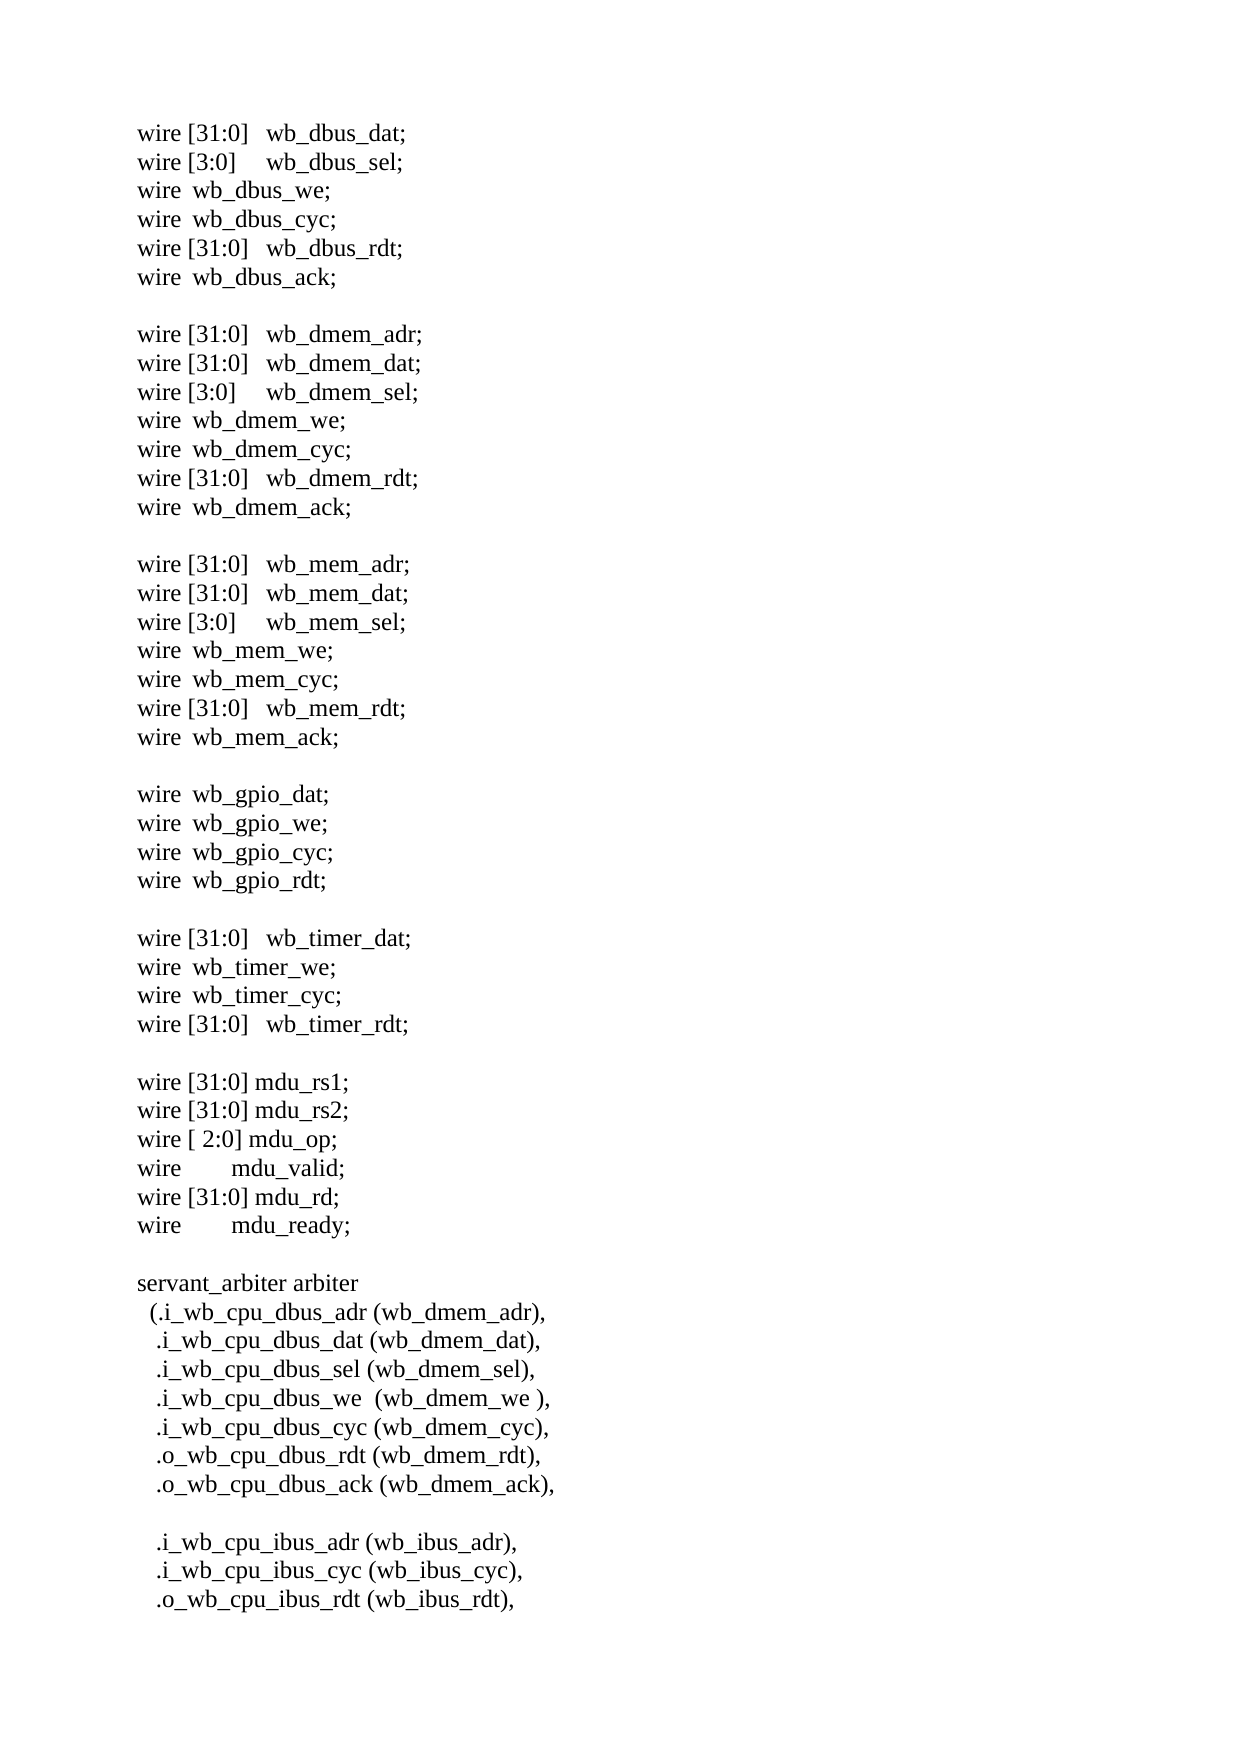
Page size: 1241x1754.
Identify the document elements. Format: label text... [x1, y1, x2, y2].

text .i_wb_cpu_ibus_cyc (wb_ibus_cyc), [118, 1556, 1122, 1584]
text wire wb_timer_cyc; [118, 981, 1122, 1009]
text wire [31:0] wb_dbus_dat; [118, 118, 1122, 147]
text .i_wb_cpu_dbus_cyc (wb_dmem_cyc), [118, 1412, 1122, 1441]
text wire wb_dbus_ack; [118, 262, 1122, 291]
text wire wb_timer_we; [118, 952, 1122, 981]
text wire [31:0] wb_mem_dat; [118, 578, 1122, 607]
text wire mdu_ready; [118, 1211, 1122, 1239]
text wire wb_dmem_cyc; [118, 434, 1122, 463]
text wire [31:0] wb_dmem_adr; [118, 319, 1122, 348]
text wire [ 2:0] mdu_op; [118, 1124, 1122, 1153]
text .i_wb_cpu_dbus_sel (wb_dmem_sel), [118, 1354, 1122, 1383]
text wire [31:0] wb_dmem_rdt; [118, 463, 1122, 492]
text wire wb_dmem_we; [118, 406, 1122, 434]
text wire wb_gpio_cyc; [118, 837, 1122, 866]
text wire mdu_valid; [118, 1153, 1122, 1182]
text .o_wb_cpu_dbus_rdt (wb_dmem_rdt), [118, 1441, 1122, 1469]
text wire wb_gpio_rdt; [118, 866, 1122, 894]
text wire [31:0] wb_mem_rdt; [118, 693, 1122, 722]
text wire [31:0] wb_dmem_dat; [118, 348, 1122, 377]
text wire wb_mem_we; [118, 636, 1122, 664]
text wire [31:0] mdu_rs2; [118, 1096, 1122, 1124]
text wire [31:0] wb_dbus_rdt; [118, 233, 1122, 262]
text wire wb_dbus_we; [118, 176, 1122, 204]
text .i_wb_cpu_dbus_dat (wb_dmem_dat), [118, 1326, 1122, 1354]
text wire [31:0] wb_timer_rdt; [118, 1009, 1122, 1038]
text wire [31:0] wb_timer_dat; [118, 923, 1122, 952]
text wire wb_gpio_we; [118, 808, 1122, 837]
text wire [3:0] wb_dmem_sel; [118, 377, 1122, 406]
text servant_arbiter arbiter [118, 1268, 1122, 1297]
text wire wb_dbus_cyc; [118, 204, 1122, 233]
text .i_wb_cpu_dbus_we (wb_dmem_we ), [118, 1383, 1122, 1412]
text wire [31:0] mdu_rs1; [118, 1067, 1122, 1096]
text wire [31:0] wb_mem_adr; [118, 549, 1122, 578]
text wire [3:0] wb_dbus_sel; [118, 147, 1122, 176]
text wire wb_gpio_dat; [118, 779, 1122, 808]
text wire wb_mem_ack; [118, 722, 1122, 751]
text .o_wb_cpu_dbus_ack (wb_dmem_ack), [118, 1469, 1122, 1498]
text wire [3:0] wb_mem_sel; [118, 607, 1122, 636]
text .o_wb_cpu_ibus_rdt (wb_ibus_rdt), [118, 1584, 1122, 1613]
text .i_wb_cpu_ibus_adr (wb_ibus_adr), [118, 1527, 1122, 1556]
text wire wb_mem_cyc; [118, 664, 1122, 693]
text (.i_wb_cpu_dbus_adr (wb_dmem_adr), [118, 1297, 1122, 1326]
text wire [31:0] mdu_rd; [118, 1182, 1122, 1211]
text wire wb_dmem_ack; [118, 492, 1122, 521]
